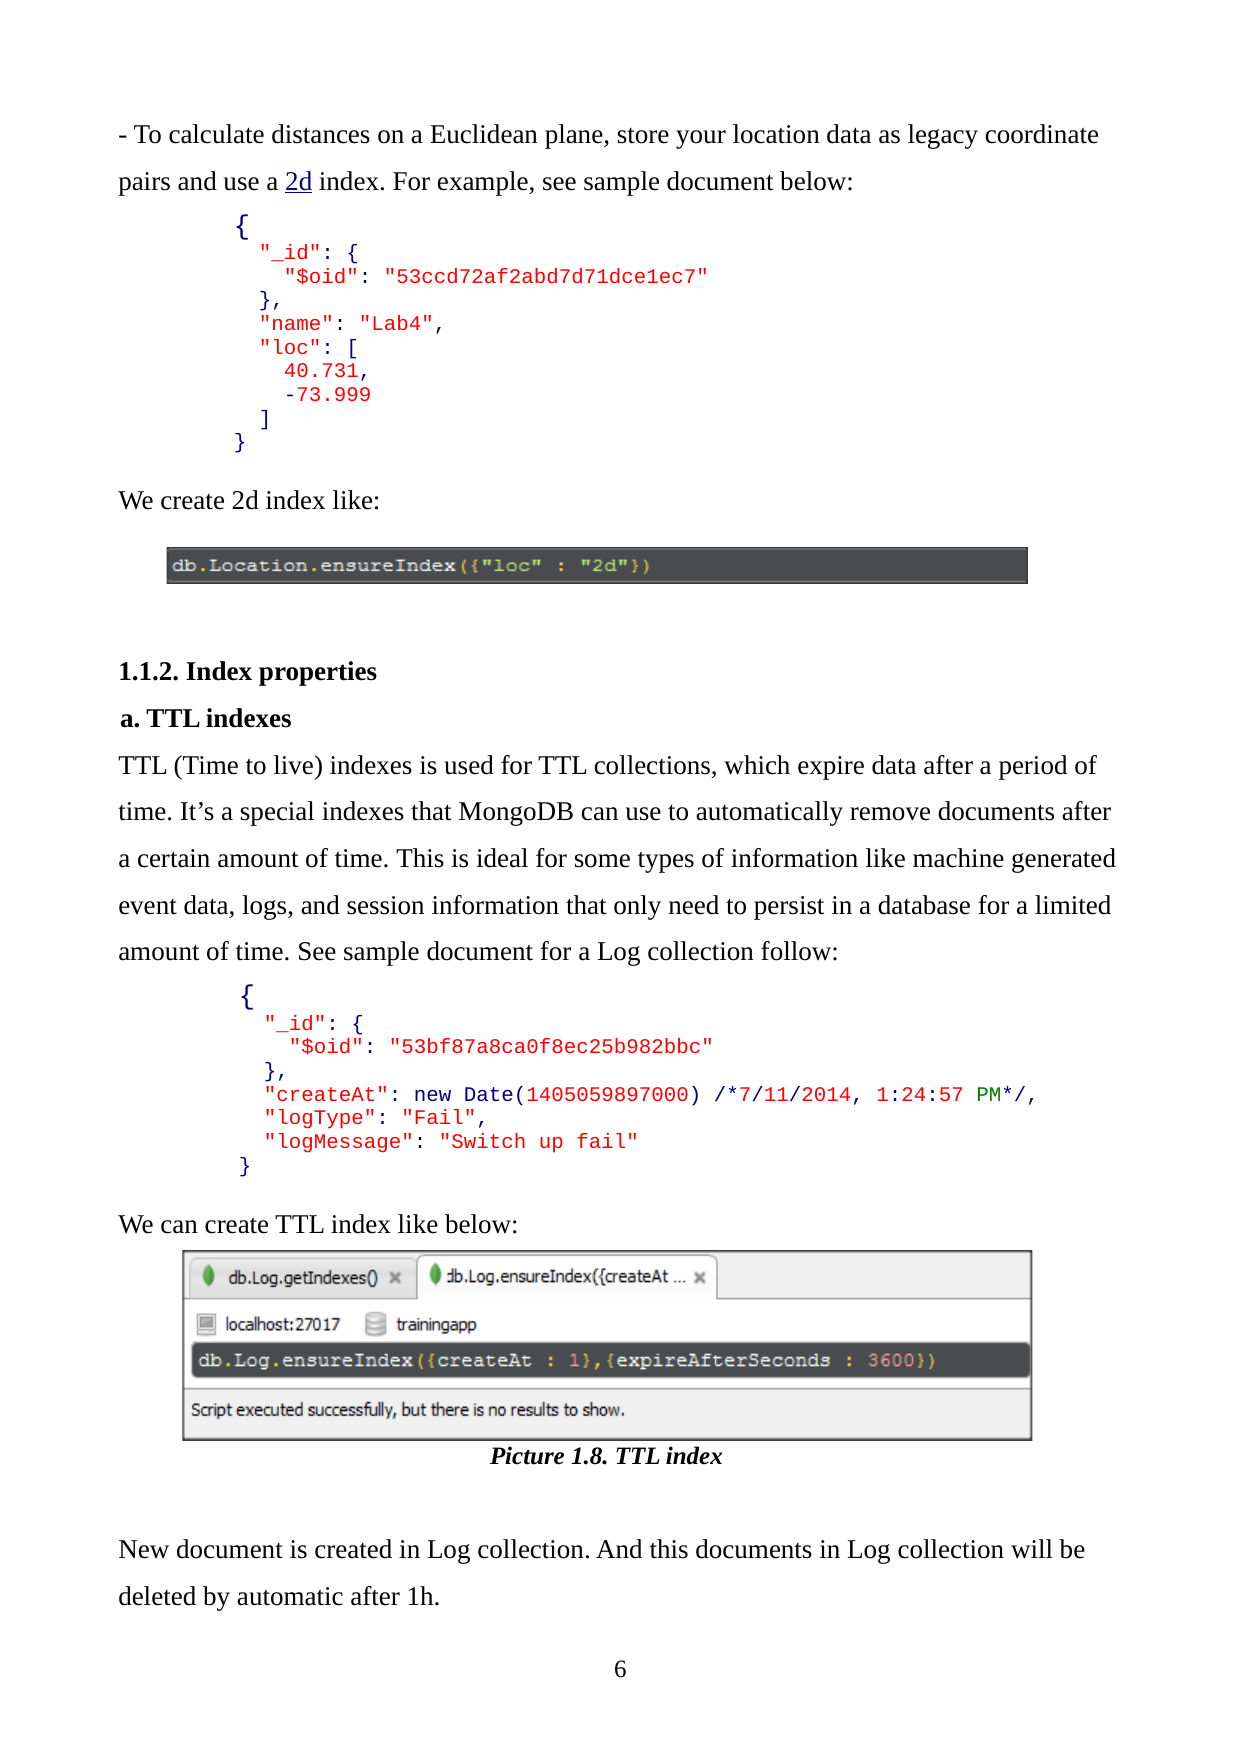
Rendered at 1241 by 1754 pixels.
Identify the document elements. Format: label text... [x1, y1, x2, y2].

text { [118, 982, 1122, 1013]
text 40.731, [118, 360, 1122, 384]
picture [182, 1250, 1033, 1441]
text - To calculate distances on a Euclidean plane, store your location data as legacy coordinate pairs and use a 2d index. For example, see sample document below: [118, 118, 1122, 196]
subtitle 1.1.2. Index properties [118, 655, 1122, 687]
text }, [118, 1060, 1122, 1084]
text "loc": [ [118, 337, 1122, 360]
text }, [118, 289, 1122, 313]
text } [118, 431, 1122, 455]
text { [118, 211, 1122, 242]
text Picture 1.8. TTL index [182, 1441, 1032, 1469]
picture [166, 547, 1028, 584]
text ] [118, 408, 1122, 431]
text "_id": { [118, 1013, 1122, 1036]
text "$oid": "53ccd72af2abd7d71dce1ec7" [118, 266, 1122, 289]
text "createAt": new Date(1405059897000) /*7/11/2014, 1:24:57 PM*/, [118, 1084, 1122, 1107]
subtitle a. TTL indexes [118, 702, 1122, 733]
text -73.999 [118, 384, 1122, 408]
text New document is created in Log collection. And this documents in Log collection will be deleted by automatic after 1h. [118, 1533, 1122, 1611]
text "logMessage": "Switch up fail" [118, 1131, 1122, 1155]
text "logType": "Fail", [118, 1107, 1122, 1131]
text TTL (Time to live) indexes is used for TTL collections, which expire data after a period of time. It’s a special indexes that MongoDB can use to automatically remove documents after a certain amount of time. This is ideal for some types of information like machine generated event data, logs, and session information that only need to persist in a database for a limited amount of time. See sample document for a Log collection follow: [118, 749, 1122, 967]
text "_id": { [118, 242, 1122, 266]
text } [118, 1155, 1122, 1178]
text We can create TTL index like below: [118, 1208, 1122, 1239]
text "name": "Lab4", [118, 313, 1122, 337]
text "$oid": "53bf87a8ca0f8ec25b982bbc" [118, 1036, 1122, 1060]
text We create 2d index like: [118, 484, 1122, 516]
